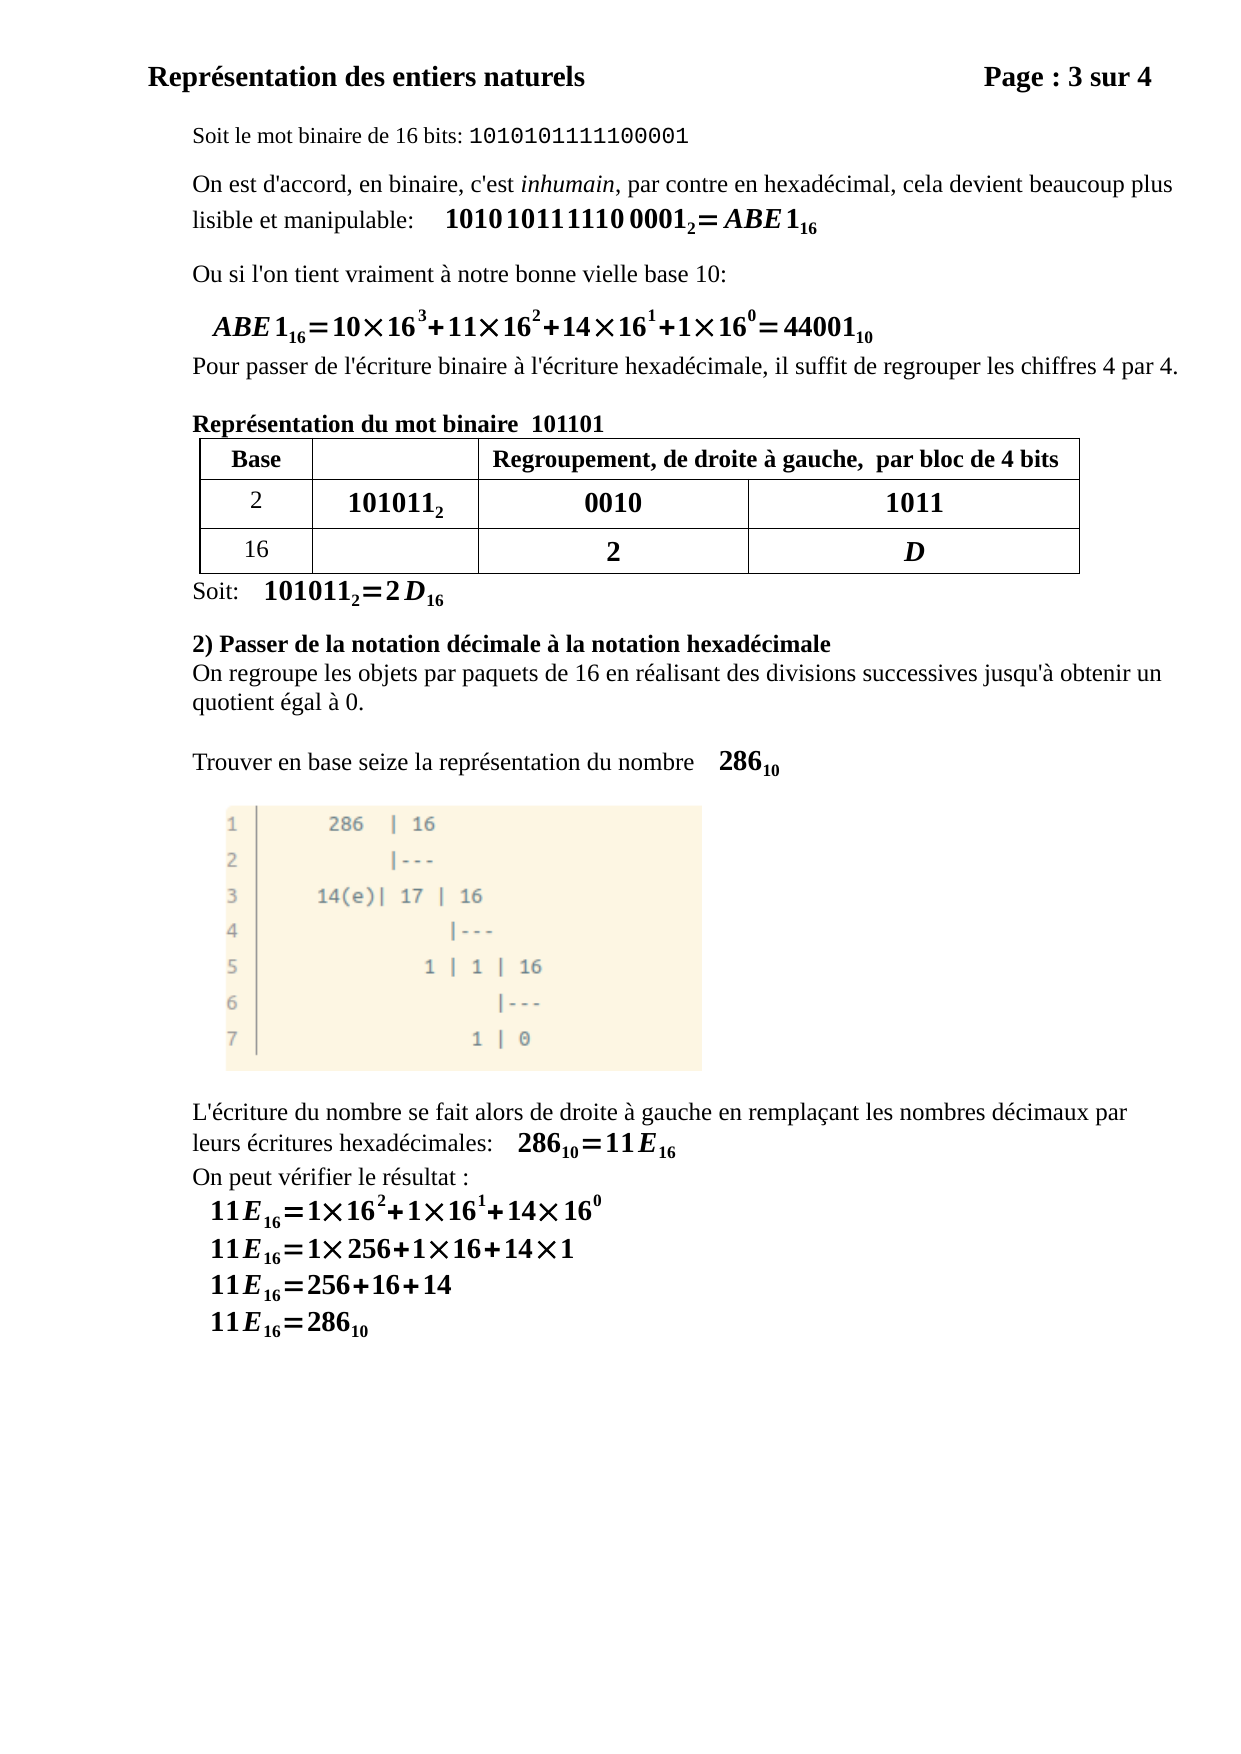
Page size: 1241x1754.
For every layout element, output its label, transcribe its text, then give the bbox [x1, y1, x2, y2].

table_cell [479, 529, 748, 573]
text Trouver en base seize la représentation du nombre [118, 744, 1181, 781]
table_cell [749, 529, 1079, 573]
text Soit le mot binaire de 16 bits: 1010101111100001 [118, 122, 1181, 150]
table_cell [313, 480, 478, 528]
text 2) Passer de la notation décimale à la notation hexadécimale [118, 629, 1181, 658]
text Pour passer de l'écriture binaire à l'écriture hexadécimale, il suffit de regrouper les chiffres 4 par 4. [118, 351, 1181, 380]
table_cell [479, 480, 748, 528]
text Soit: [118, 574, 1181, 610]
table_header Base [201, 439, 312, 479]
text L'écriture du nombre se fait alors de droite à gauche en remplaçant les nombres décimaux par leurs écritures hexadécimales: [118, 1097, 1181, 1162]
text On est d'accord, en binaire, c'est inhumain, par contre en hexadécimal, cela devient beaucoup plus lisible et manipulable: ​ [118, 169, 1181, 239]
text On regroupe les objets par paquets de 16 en réalisant des divisions successives jusqu'à obtenir un quotient égal à 0. [118, 658, 1181, 715]
text Représentation du mot binaire 101101 [118, 409, 1181, 437]
table_header Regroupement, de droite à gauche, par bloc de 4 bits [479, 439, 1079, 479]
table_cell [749, 480, 1079, 528]
table_header [313, 439, 478, 479]
table_cell 2 [201, 480, 312, 528]
table_cell 16 [201, 529, 312, 573]
table_cell [313, 529, 478, 573]
picture [184, 784, 702, 1071]
text On peut vérifier le résultat : [118, 1162, 1181, 1191]
text Ou si l'on tient vraiment à notre bonne vielle base 10: [118, 259, 1181, 287]
